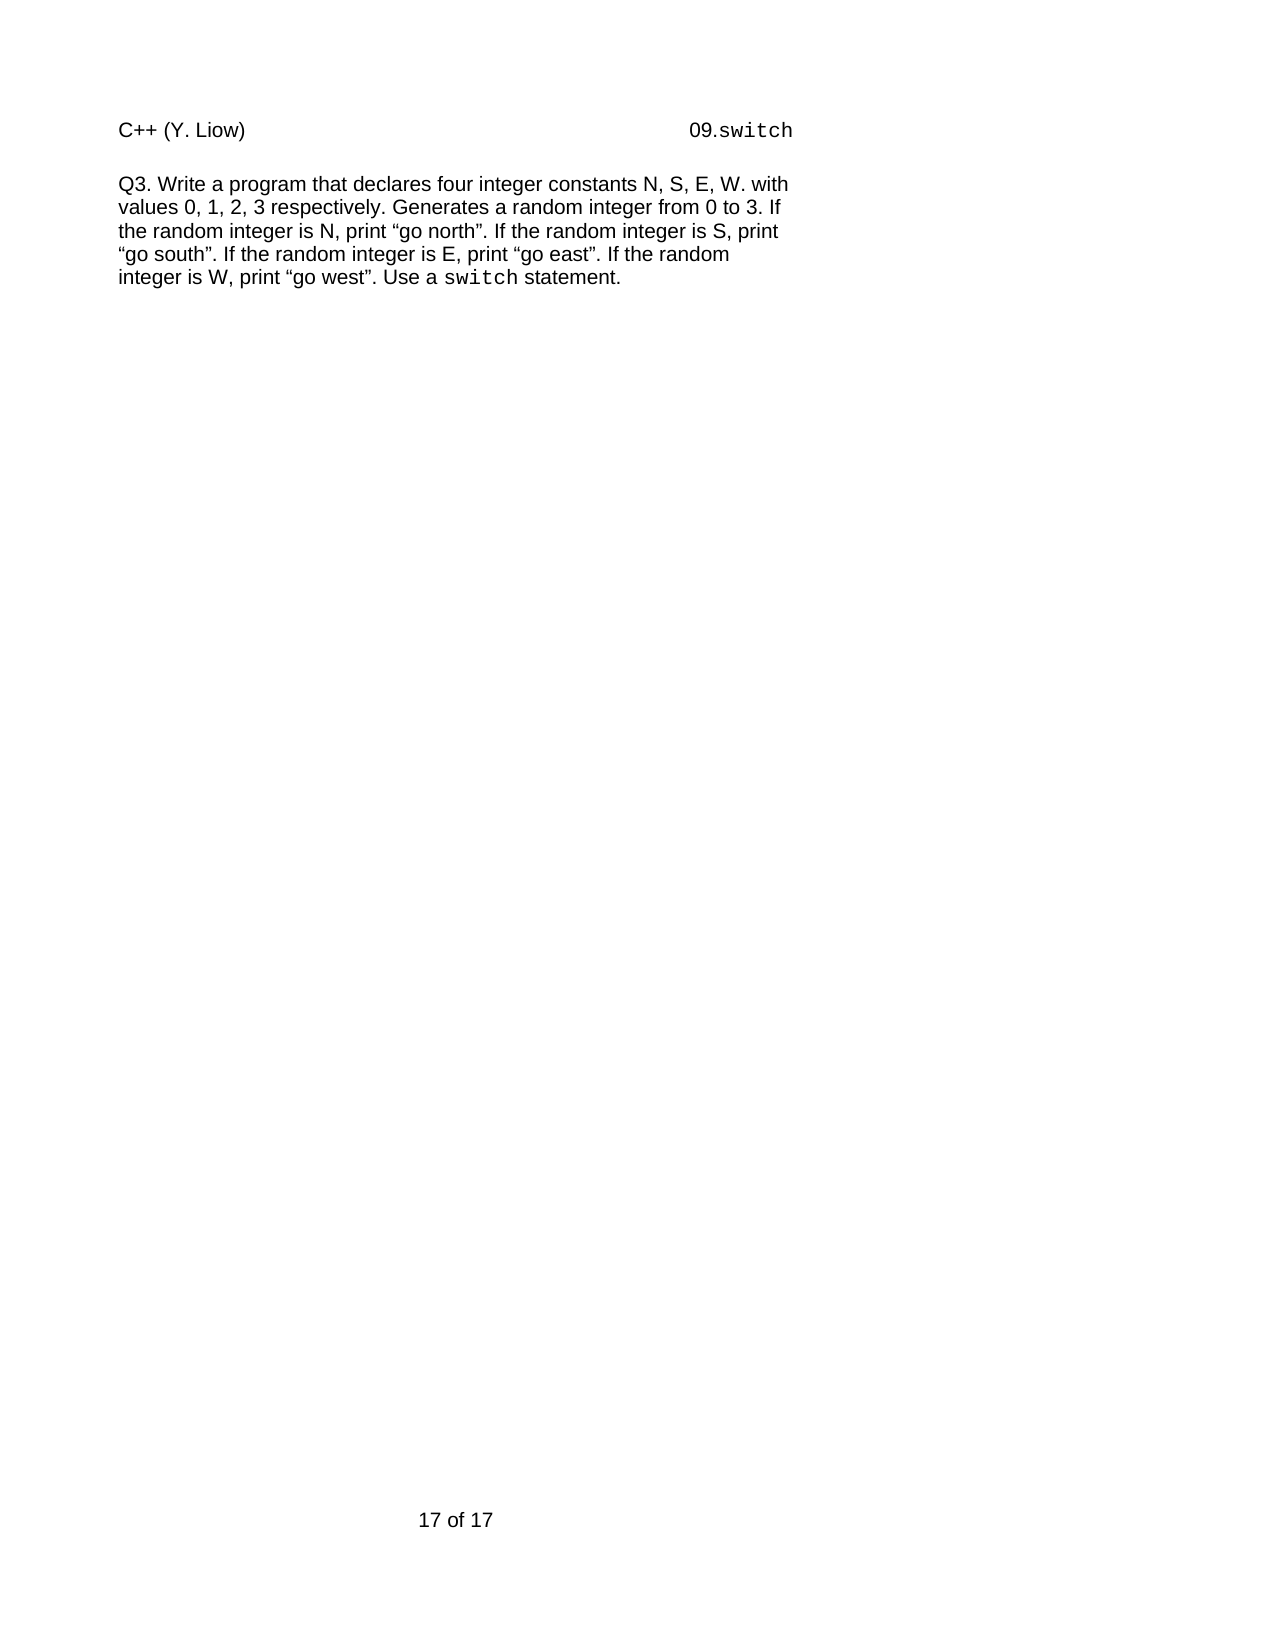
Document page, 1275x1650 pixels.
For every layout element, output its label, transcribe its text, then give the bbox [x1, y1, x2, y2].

text Q3. Write a program that declares four integer constants N, S, E, W. with values 0, 1, 2, 3 respectively. Generates a random integer from 0 to 3. If the random integer is N, print “go north”. If the random integer is S, print “go south”. If the random integer is E, print “go east”. If the random integer is W, print “go west”. Use a switch statement. [118, 173, 793, 291]
